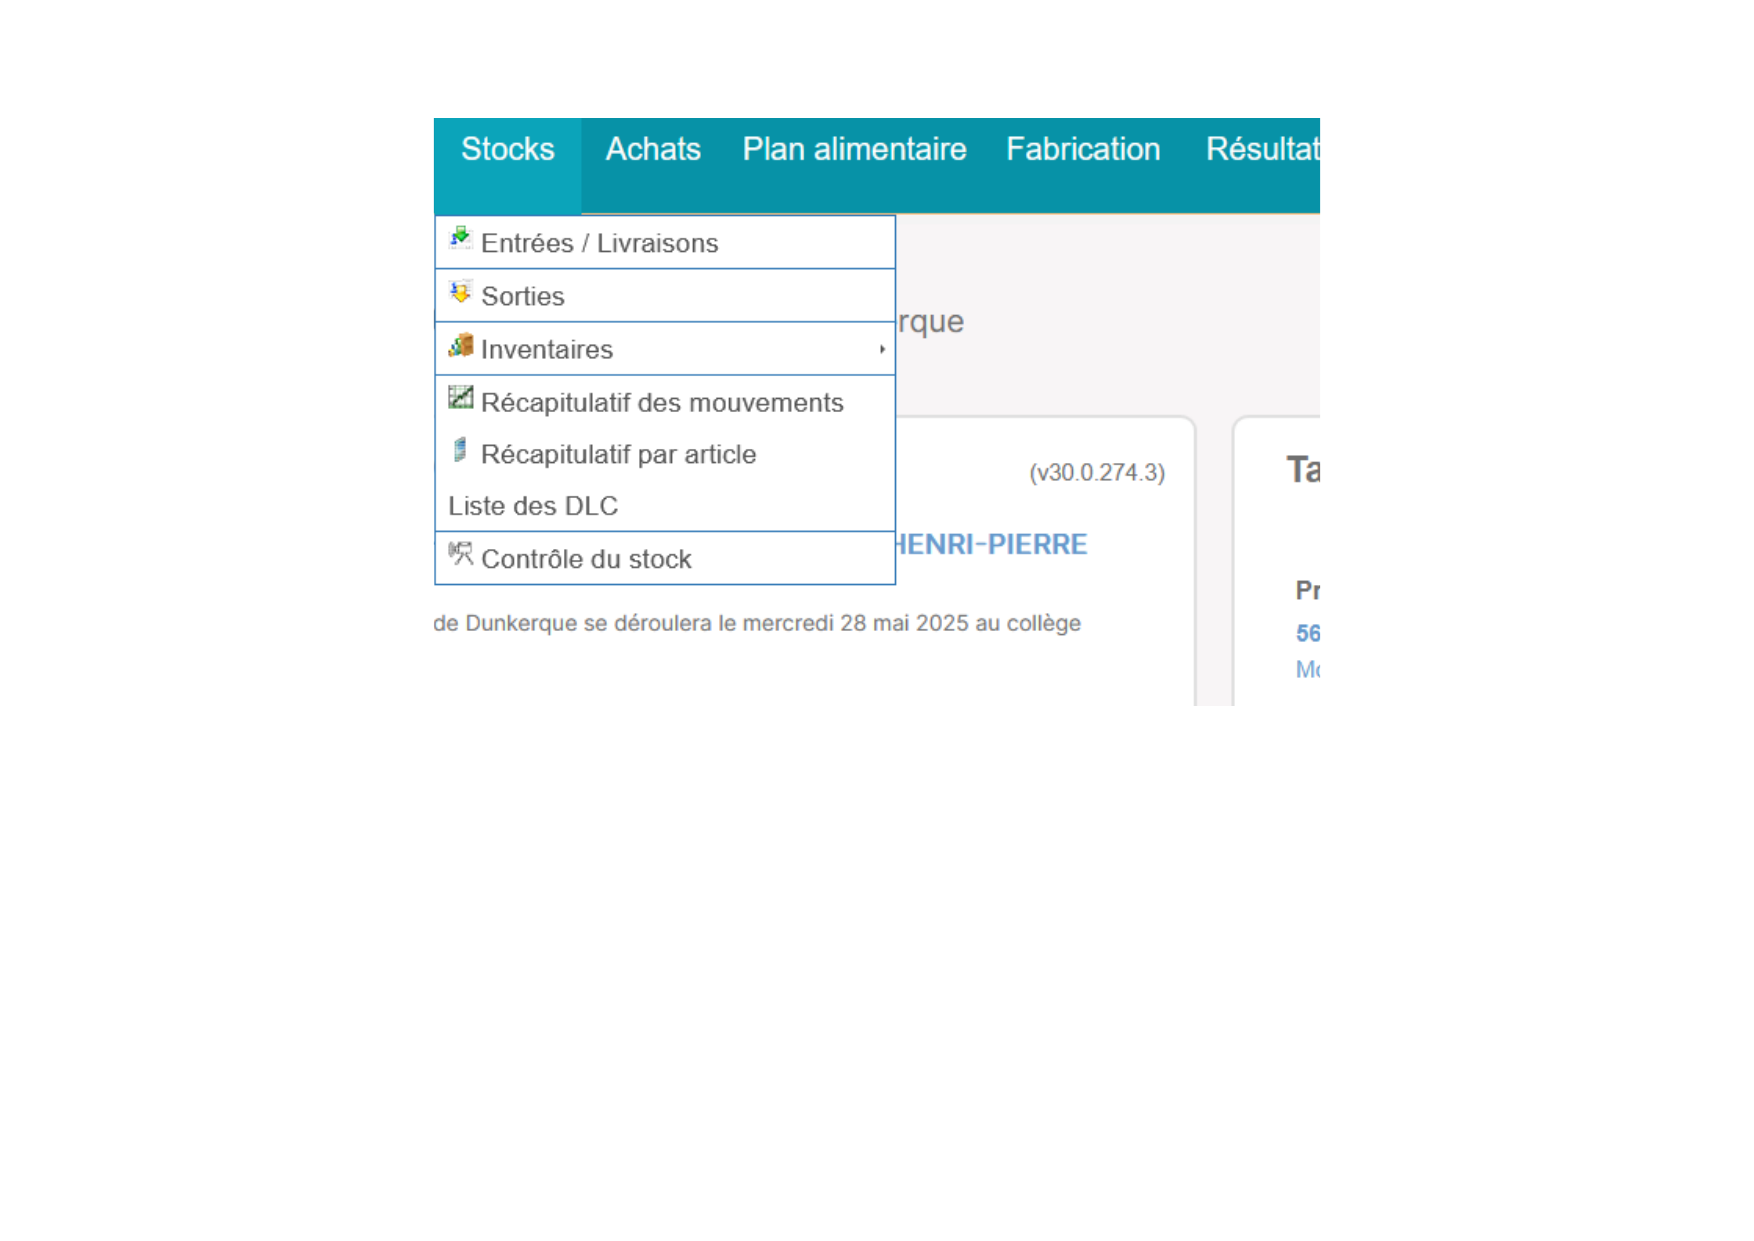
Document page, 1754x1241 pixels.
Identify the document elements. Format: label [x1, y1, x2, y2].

picture [433, 118, 1321, 706]
